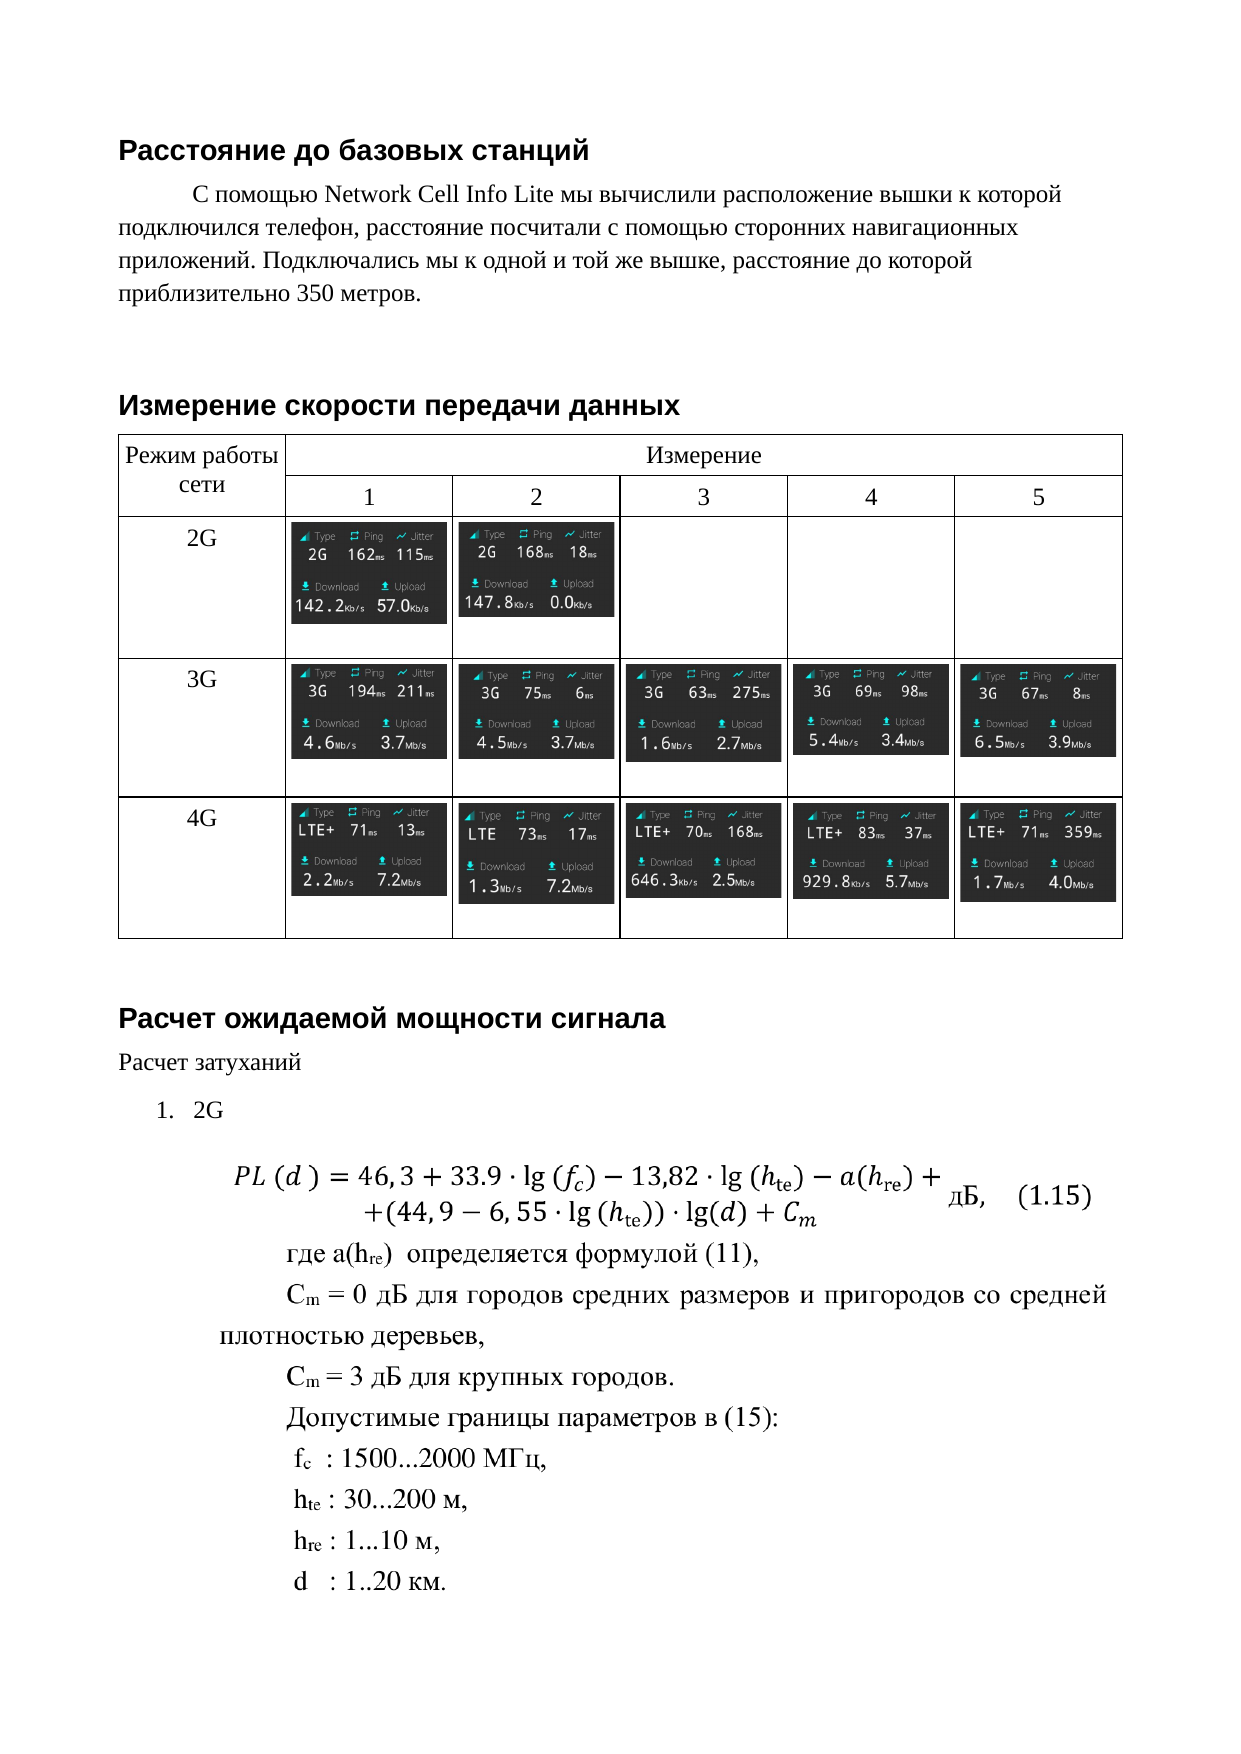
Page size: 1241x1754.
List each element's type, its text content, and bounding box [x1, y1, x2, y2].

picture [960, 664, 1117, 757]
picture [793, 803, 949, 899]
table_cell 4 [788, 476, 954, 516]
picture [625, 664, 782, 762]
picture [193, 1142, 1160, 1605]
picture [291, 522, 447, 624]
picture [458, 522, 615, 617]
table_cell 3 [621, 476, 787, 516]
table_cell 1 [286, 476, 452, 516]
table_cell [453, 517, 619, 658]
table_cell 2 [453, 476, 619, 516]
picture [625, 803, 782, 898]
subtitle Расстояние до базовых станций [118, 133, 1122, 166]
table_cell [955, 517, 1122, 658]
list 2G [156, 1095, 1122, 1124]
text Расчет затуханий [118, 1047, 1122, 1076]
picture [458, 803, 615, 904]
picture [291, 803, 447, 896]
table_cell [955, 798, 1122, 938]
picture [960, 803, 1117, 902]
table_cell [286, 517, 452, 658]
table_cell 2G [119, 517, 285, 658]
subtitle Расчет ожидаемой мощности сигнала [118, 1001, 1122, 1035]
table_cell [286, 798, 452, 938]
table_cell [453, 798, 619, 938]
table_cell [788, 517, 954, 658]
picture [458, 664, 615, 759]
table_cell [621, 659, 787, 796]
table_cell 3G [119, 659, 285, 796]
table_cell [286, 659, 452, 796]
table_cell [955, 659, 1122, 796]
text С помощью Network Cell Info Lite мы вычислили расположение вышки к которой подключился телефон, расстояние посчитали с помощью сторонних навигационных приложений. Подключались мы к одной и той же вышке, расстояние до которой приблизительно 350 метров. [118, 179, 1122, 307]
picture [291, 664, 447, 759]
table_cell [788, 798, 954, 938]
table_cell [453, 659, 619, 796]
table_cell [621, 517, 787, 658]
table_header Режим работы сети [119, 435, 285, 516]
subtitle Измерение скорости передачи данных [118, 388, 1122, 421]
table_cell 4G [119, 798, 285, 938]
table_header Измерение [286, 435, 1122, 475]
table_cell 5 [955, 476, 1122, 516]
table_cell [621, 798, 787, 938]
table_cell [788, 659, 954, 796]
picture [793, 664, 949, 755]
